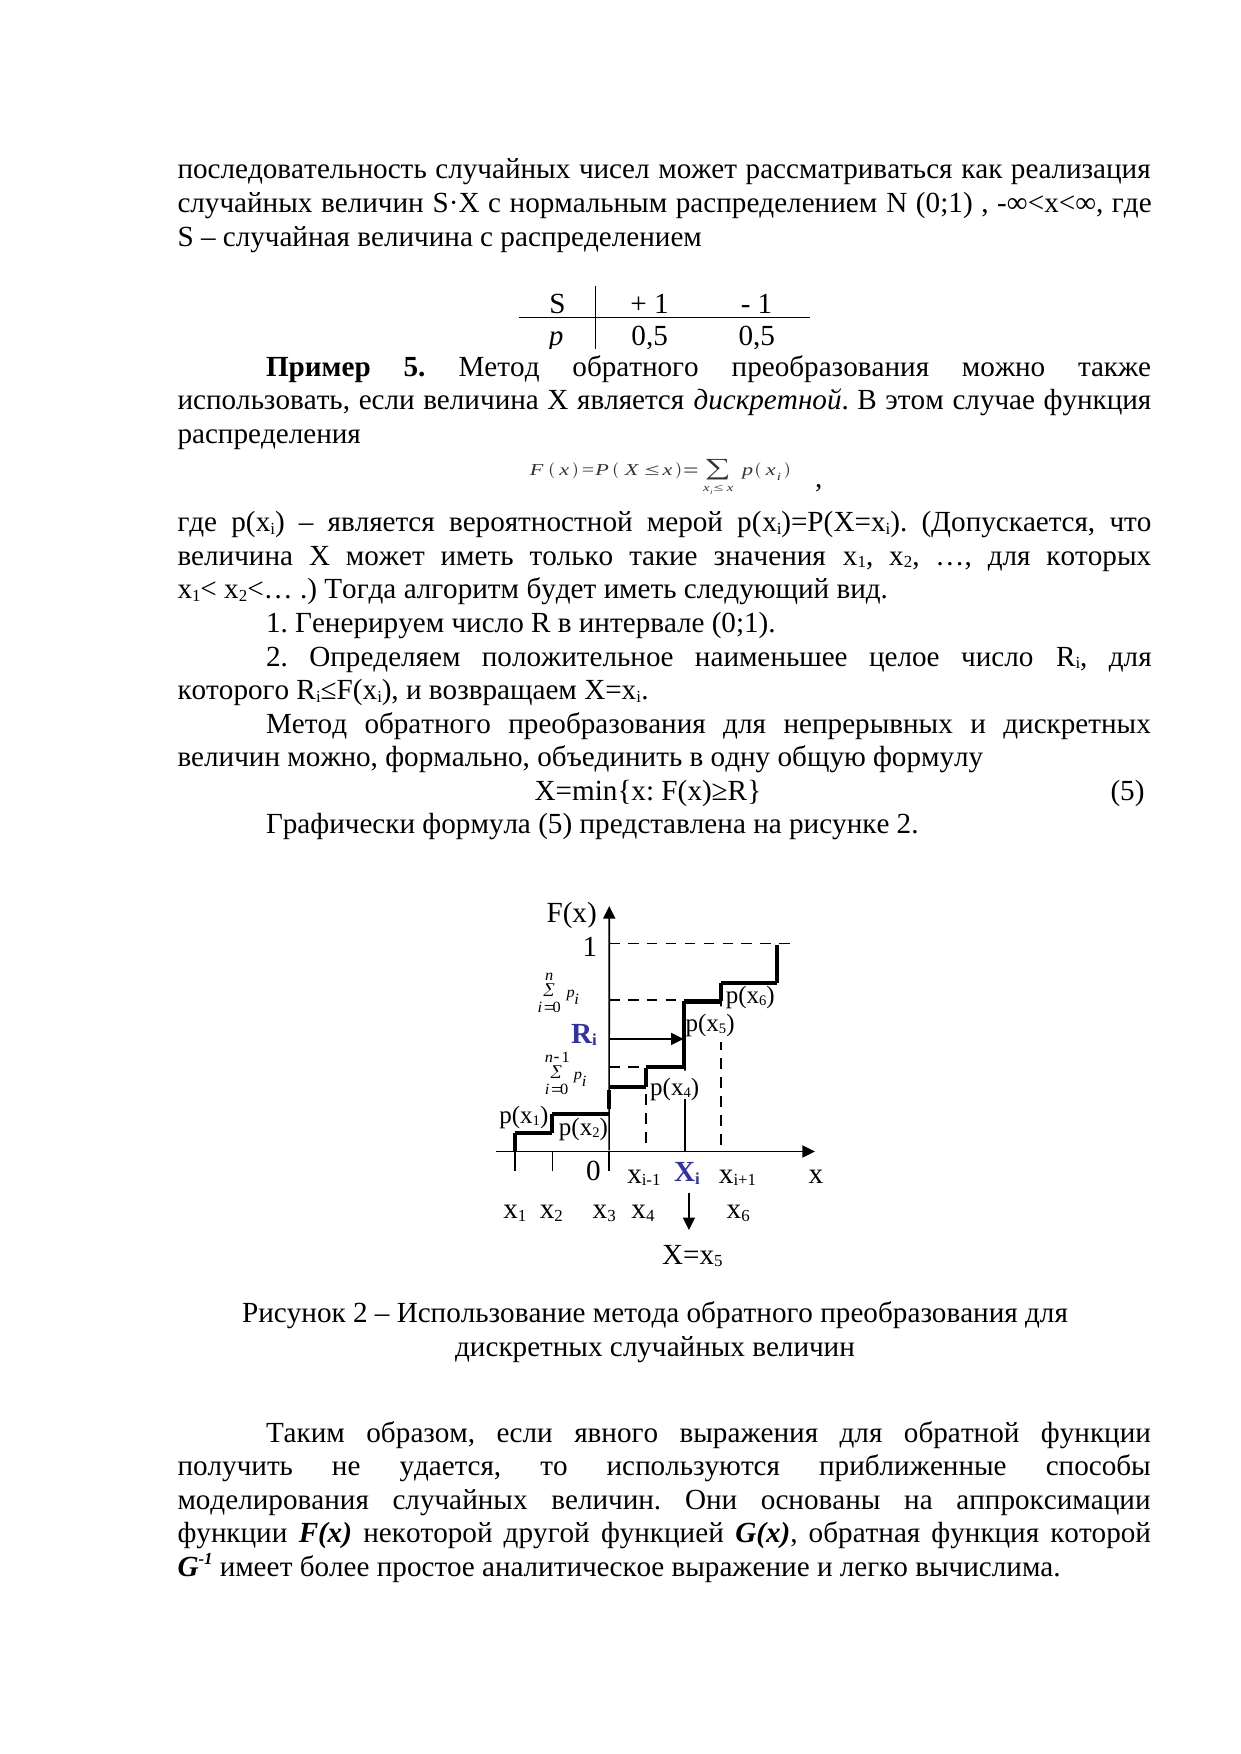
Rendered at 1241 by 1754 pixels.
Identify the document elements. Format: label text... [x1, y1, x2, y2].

text Графически формула (5) представлена на рисунке 2. [177, 806, 1152, 840]
text Метод обратного преобразования для непрерывных и дискретных величин можно, формально, объединить в одну общую формулу [177, 706, 1152, 773]
table_header S [519, 286, 595, 317]
text где p(xi) – является вероятностной мерой p(xi)=P(X=xi). (Допускается, что величина X может иметь только такие значения x1, x2, …, для которых x1< x2<… .) Тогда алгоритм будет иметь следующий вид. [177, 504, 1152, 605]
table_header + 1 [596, 286, 703, 317]
text 2. Определяем положительное наименьшее целое число Ri, для которого Ri≤F(xi), и возвращаем X=xi. [177, 639, 1152, 706]
text 1. Генерируем число R в интервале (0;1). [177, 605, 1152, 639]
text X=min{x: F(x)≥R} (5) [177, 773, 1152, 806]
table_cell р [519, 318, 595, 349]
table_header - 1 [703, 286, 809, 317]
table_cell 0,5 [703, 318, 809, 349]
text последовательность случайных чисел может рассматриваться как реализация случайных величин S·X с нормальным распределением N (0;1) , -∞<x<∞, где S – случайная величина с распределением [177, 152, 1152, 252]
text , [815, 449, 1152, 504]
text Пример 5. Метод обратного преобразования можно также использовать, если величина X является дискретной. В этом случае функция распределения [177, 349, 1152, 449]
table_cell 0,5 [596, 318, 703, 349]
text [177, 449, 507, 504]
text Таким образом, если явного выражения для обратной функции получить не удается, то используются приближенные способы моделирования случайных величин. Они основаны на аппроксимации функции F(х) некоторой другой функцией G(х), обратная функция которой G-1 имеет более простое аналитическое выражение и легко вычислима. [177, 1415, 1152, 1583]
